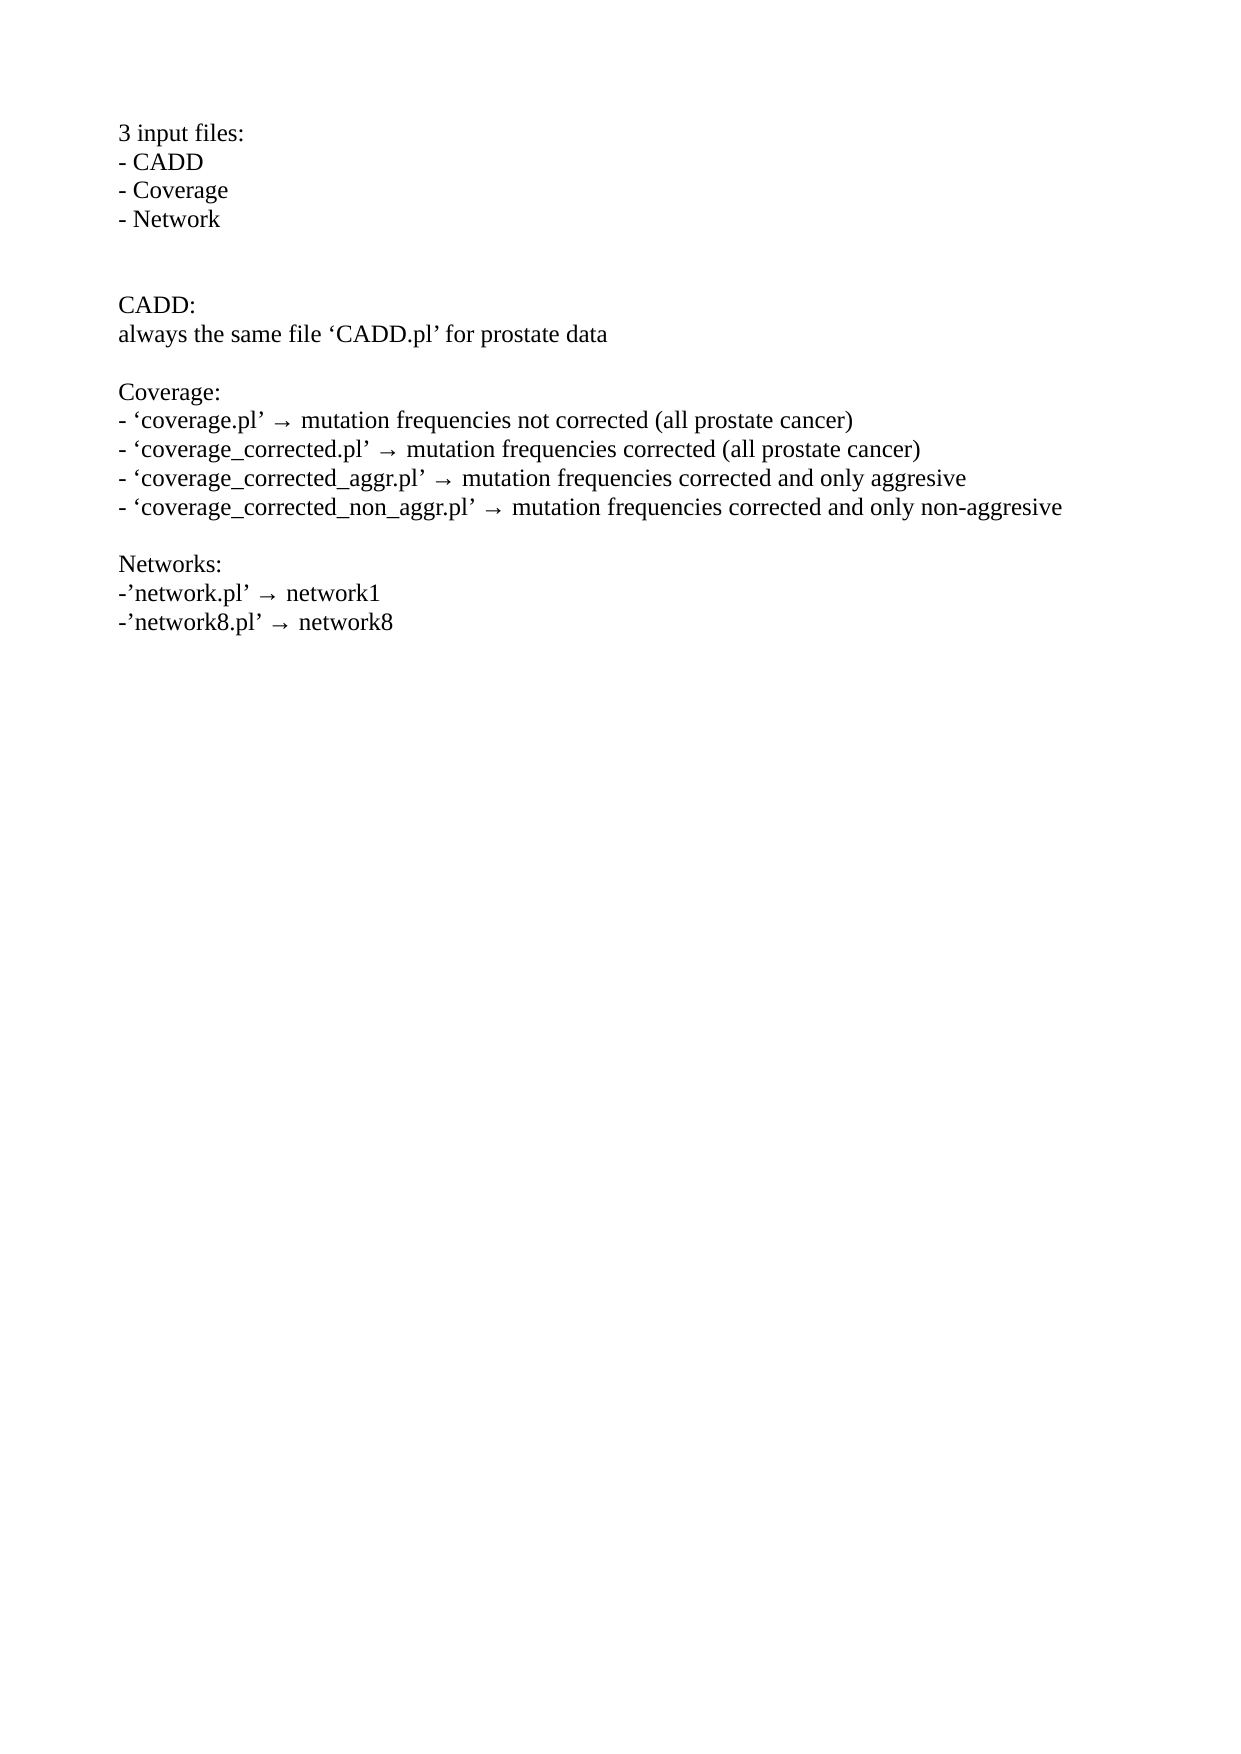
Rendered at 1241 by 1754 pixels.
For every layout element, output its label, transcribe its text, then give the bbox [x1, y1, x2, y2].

text - ‘coverage.pl’ → mutation frequencies not corrected (all prostate cancer) [118, 406, 1122, 434]
text CADD: [118, 291, 1122, 319]
text 3 input files: - CADD [118, 118, 1122, 176]
text -’network8.pl’ → network8 [118, 607, 1122, 636]
text -’network.pl’ → network1 [118, 578, 1122, 607]
text Networks: [118, 549, 1122, 578]
text Coverage: [118, 377, 1122, 406]
text - ‘coverage_corrected_aggr.pl’ → mutation frequencies corrected and only aggresive [118, 463, 1122, 492]
text - ‘coverage_corrected.pl’ → mutation frequencies corrected (all prostate cancer) [118, 434, 1122, 463]
text - Coverage [118, 176, 1122, 204]
text - ‘coverage_corrected_non_aggr.pl’ → mutation frequencies corrected and only non-aggresive [118, 492, 1122, 521]
text always the same file ‘CADD.pl’ for prostate data [118, 319, 1122, 348]
text - Network [118, 204, 1122, 233]
